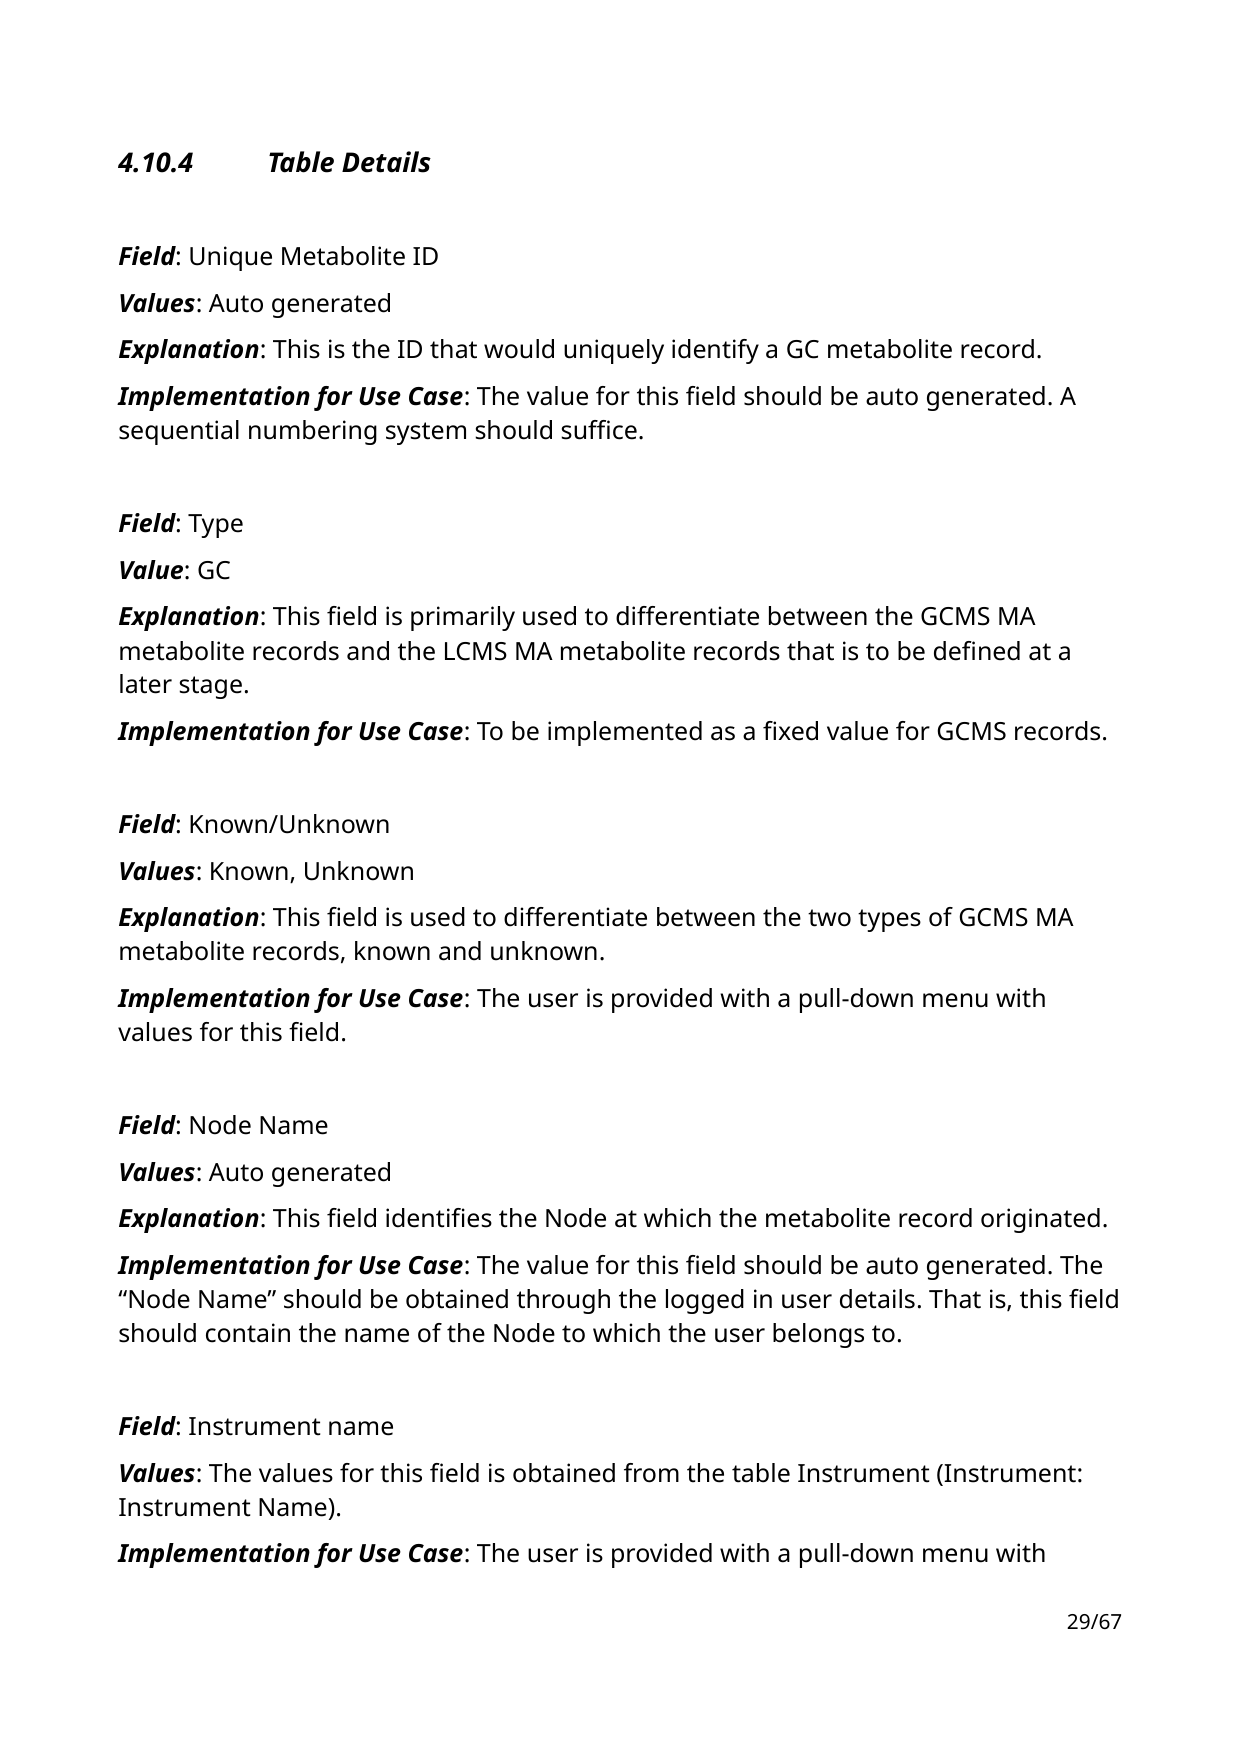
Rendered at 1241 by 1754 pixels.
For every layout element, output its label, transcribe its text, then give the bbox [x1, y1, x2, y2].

text Implementation for Use Case: To be implemented as a fixed value for GCMS records. [118, 714, 1122, 748]
text Field: Instrument name [118, 1409, 1122, 1443]
text Values: The values for this field is obtained from the table Instrument (Instrument: Instrument Name). [118, 1455, 1122, 1523]
text Value: GC [118, 552, 1122, 587]
text Implementation for Use Case: The user is provided with a pull-down menu with [118, 1536, 1122, 1570]
text Implementation for Use Case: The value for this field should be auto generated. A sequential numbering system should suffice. [118, 379, 1122, 447]
text Explanation: This field identifies the Node at which the metabolite record originated. [118, 1201, 1122, 1235]
text Field: Unique Metabolite ID [118, 239, 1122, 273]
text Values: Auto generated [118, 286, 1122, 320]
text Field: Type [118, 506, 1122, 540]
text Explanation: This is the ID that would uniquely identify a GC metabolite record. [118, 332, 1122, 366]
text Values: Auto generated [118, 1154, 1122, 1188]
text Explanation: This field is primarily used to differentiate between the GCMS MA metabolite records and the LCMS MA metabolite records that is to be defined at a later stage. [118, 599, 1122, 701]
subtitle Table Details [118, 143, 1122, 180]
text Explanation: This field is used to differentiate between the two types of GCMS MA metabolite records, known and unknown. [118, 900, 1122, 968]
text Implementation for Use Case: The user is provided with a pull-down menu with values for this field. [118, 981, 1122, 1049]
text Field: Known/Unknown [118, 807, 1122, 841]
text Values: Known, Unknown [118, 853, 1122, 887]
text Field: Node Name [118, 1108, 1122, 1142]
text Implementation for Use Case: The value for this field should be auto generated. The “Node Name” should be obtained through the logged in user details. That is, this field should contain the name of the Node to which the user belongs to. [118, 1247, 1122, 1350]
